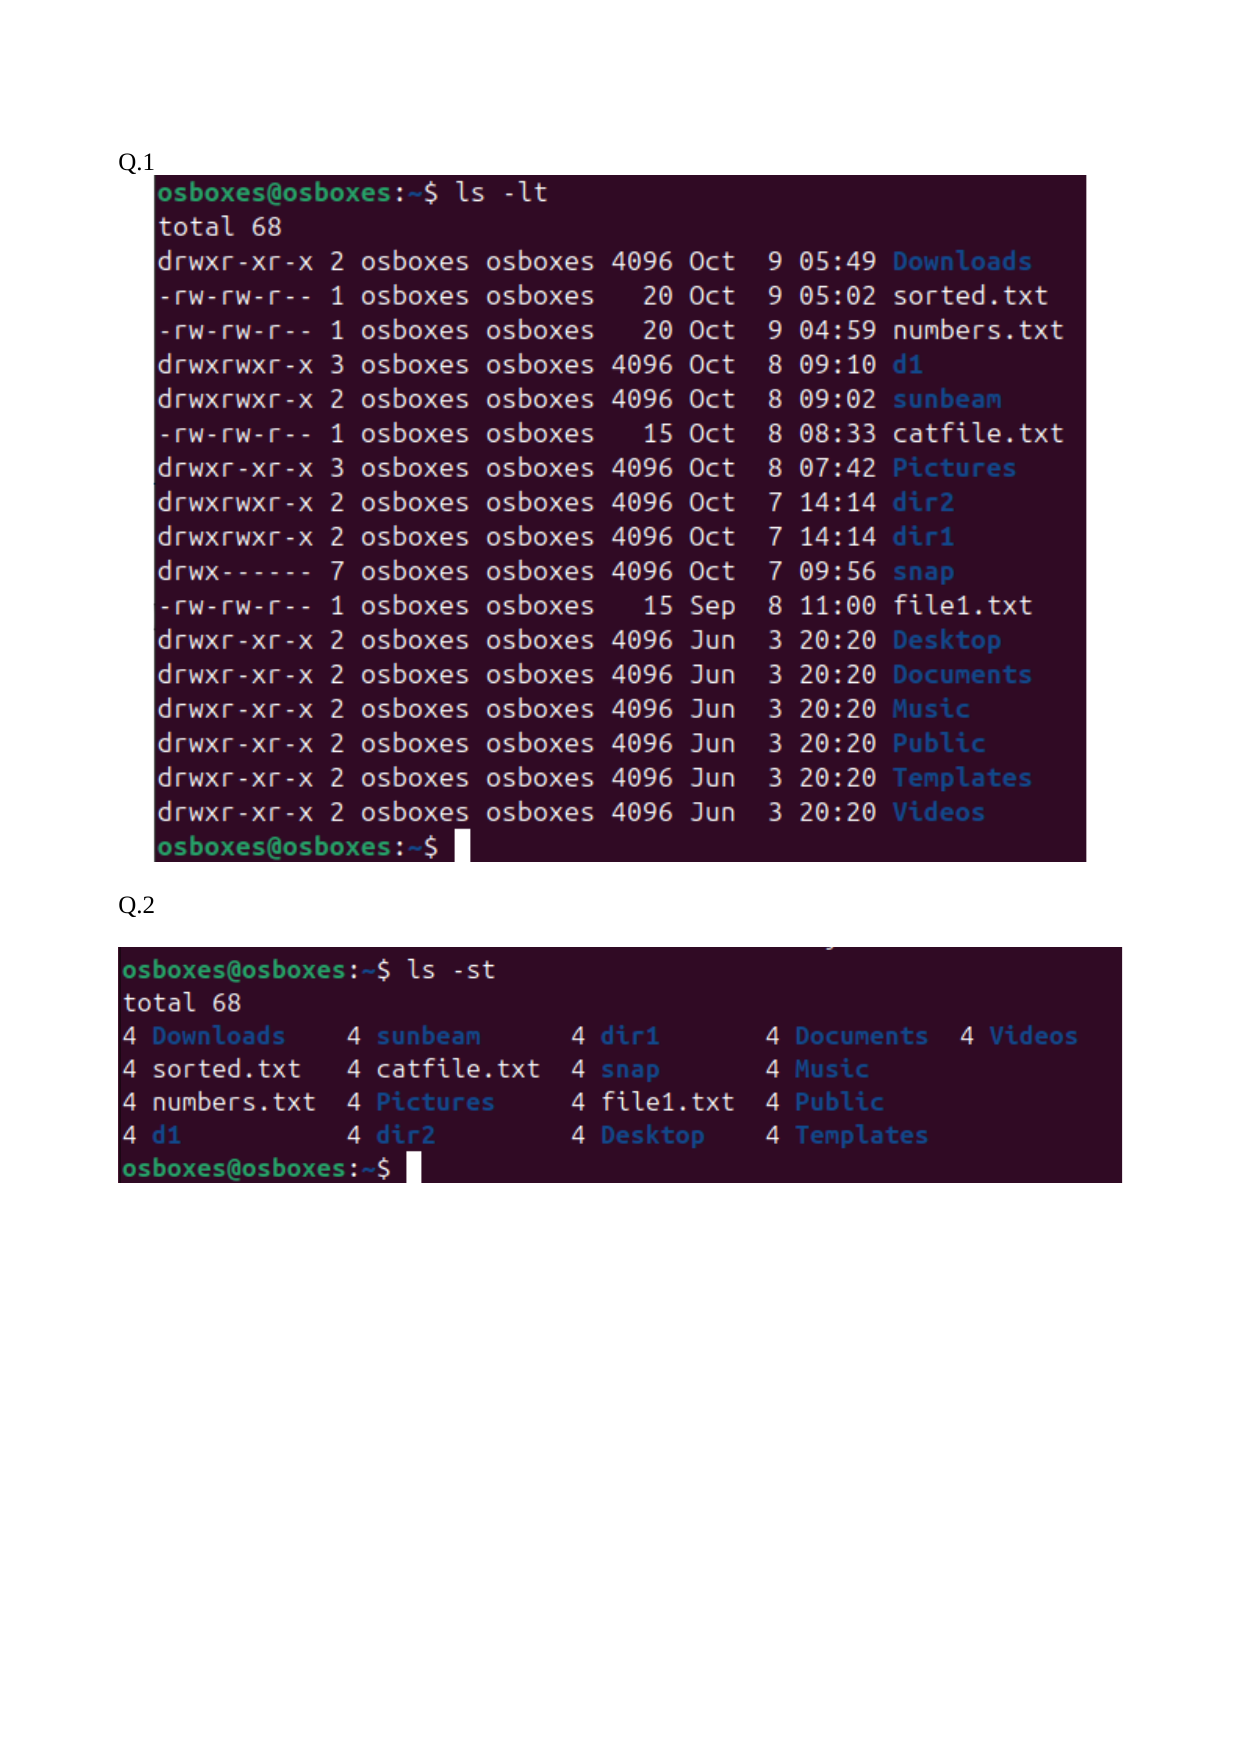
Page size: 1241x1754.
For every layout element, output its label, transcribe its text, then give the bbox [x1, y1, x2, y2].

picture [153, 175, 1087, 862]
picture [118, 947, 1123, 1183]
text Q.2 [118, 890, 1122, 919]
text Q.1 [118, 147, 1122, 176]
